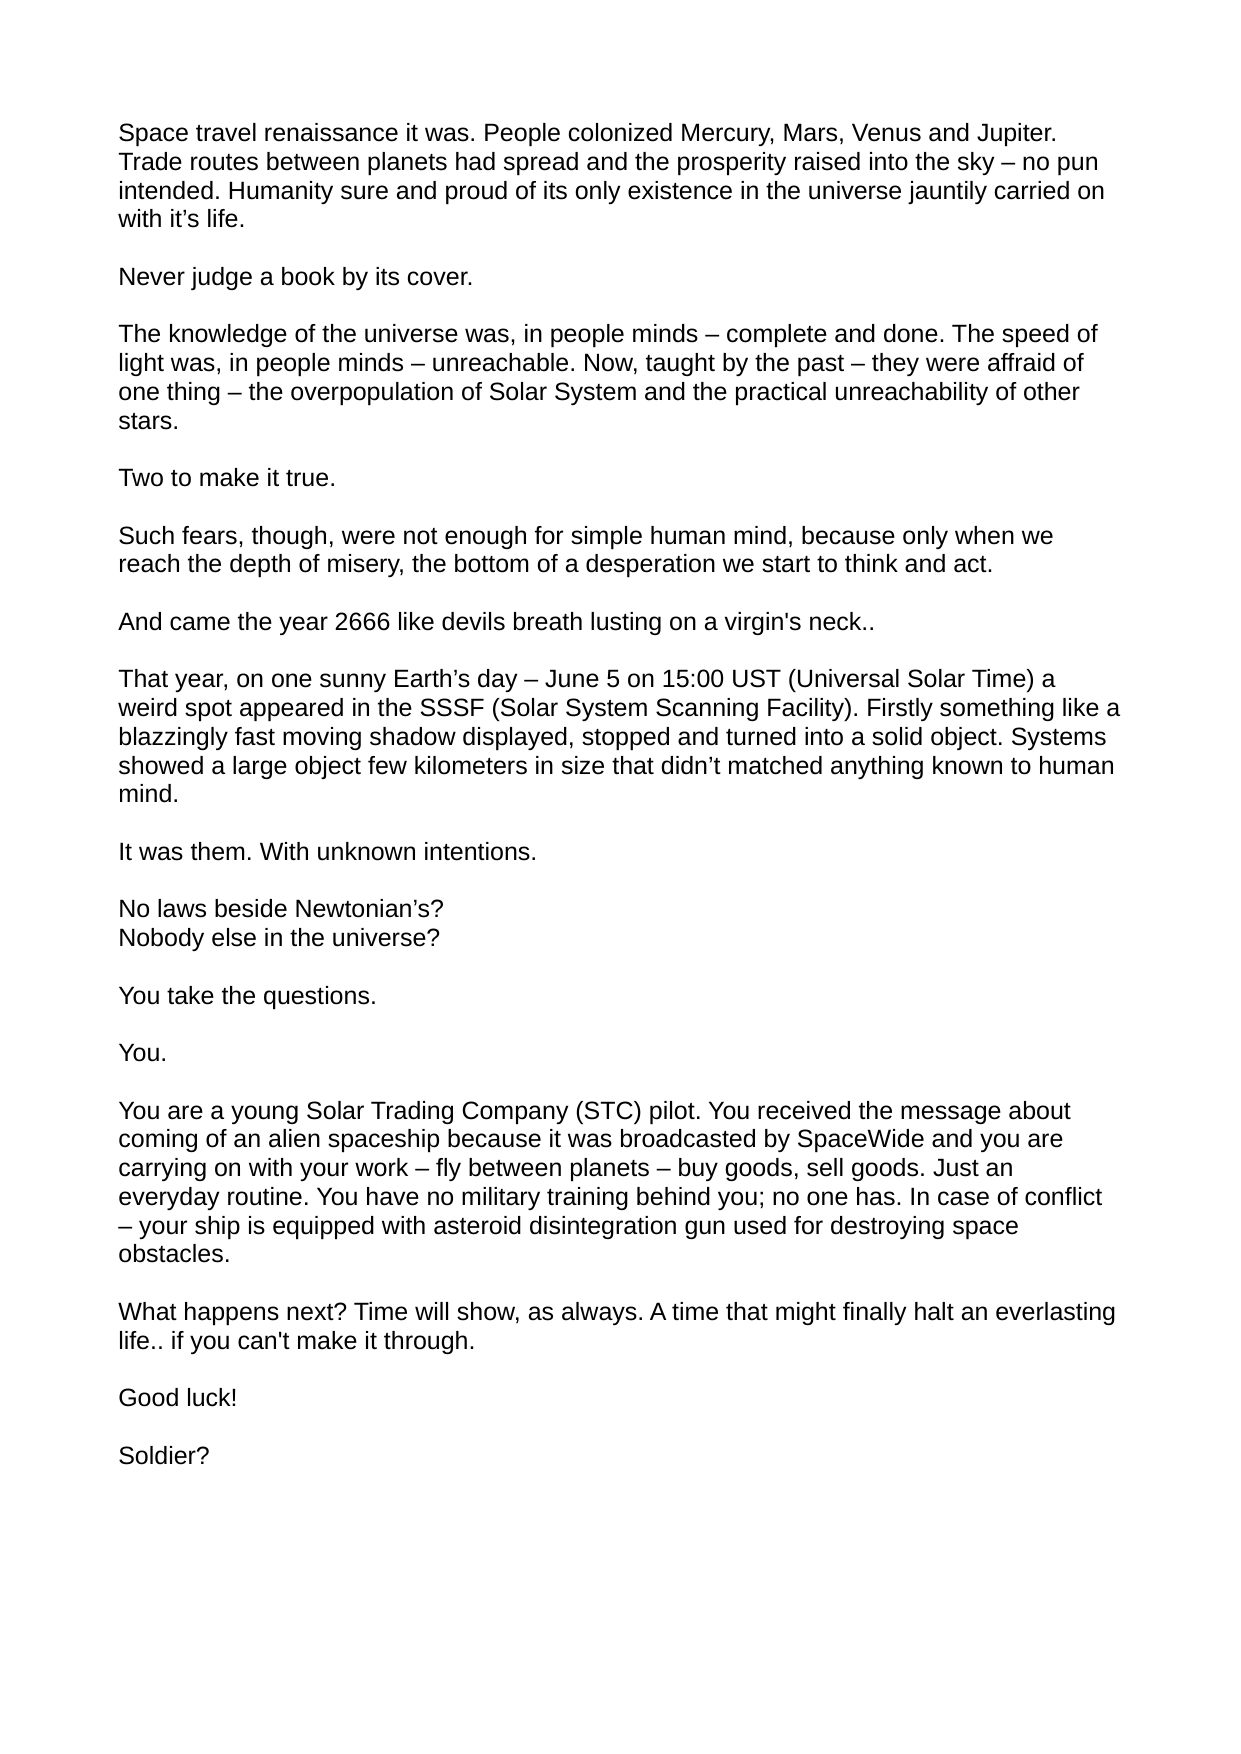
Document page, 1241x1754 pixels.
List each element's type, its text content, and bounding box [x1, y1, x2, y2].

text You. [118, 1038, 1122, 1067]
text The knowledge of the universe was, in people minds – complete and done. The speed of light was, in people minds – unreachable. Now, taught by the past – they were affraid of one thing – the overpopulation of Solar System and the practical unreachability of other stars. [118, 319, 1122, 434]
text Soldier? [118, 1441, 1122, 1469]
text Space travel renaissance it was. People colonized Mercury, Mars, Venus and Jupiter. Trade routes between planets had spread and the prosperity raised into the sky – no pun intended. Humanity sure and proud of its only existence in the universe jauntily carried on with it’s life. [118, 118, 1122, 233]
text Nobody else in the universe? [118, 923, 1122, 952]
text Never judge a book by its cover. [118, 262, 1122, 291]
text And came the year 2666 like devils breath lusting on a virgin's neck.. [118, 607, 1122, 636]
text No laws beside Newtonian’s? [118, 894, 1122, 923]
text That year, on one sunny Earth’s day – June 5 on 15:00 UST (Universal Solar Time) a weird spot appeared in the SSSF (Solar System Scanning Facility). Firstly something like a blazzingly fast moving shadow displayed, stopped and turned into a solid object. Systems showed a large object few kilometers in size that didn’t matched anything known to human mind. [118, 664, 1122, 808]
text Such fears, though, were not enough for simple human mind, because only when we reach the depth of misery, the bottom of a desperation we start to think and act. [118, 521, 1122, 578]
text You take the questions. [118, 981, 1122, 1009]
text It was them. With unknown intentions. [118, 837, 1122, 866]
text What happens next? Time will show, as always. A time that might finally halt an everlasting life.. if you can't make it through. [118, 1297, 1122, 1354]
text Good luck! [118, 1383, 1122, 1412]
text Two to make it true. [118, 463, 1122, 492]
text You are a young Solar Trading Company (STC) pilot. You received the message about coming of an alien spaceship because it was broadcasted by SpaceWide and you are carrying on with your work – fly between planets – buy goods, sell goods. Just an everyday routine. You have no military training behind you; no one has. In case of conflict – your ship is equipped with asteroid disintegration gun used for destroying space obstacles. [118, 1096, 1122, 1268]
